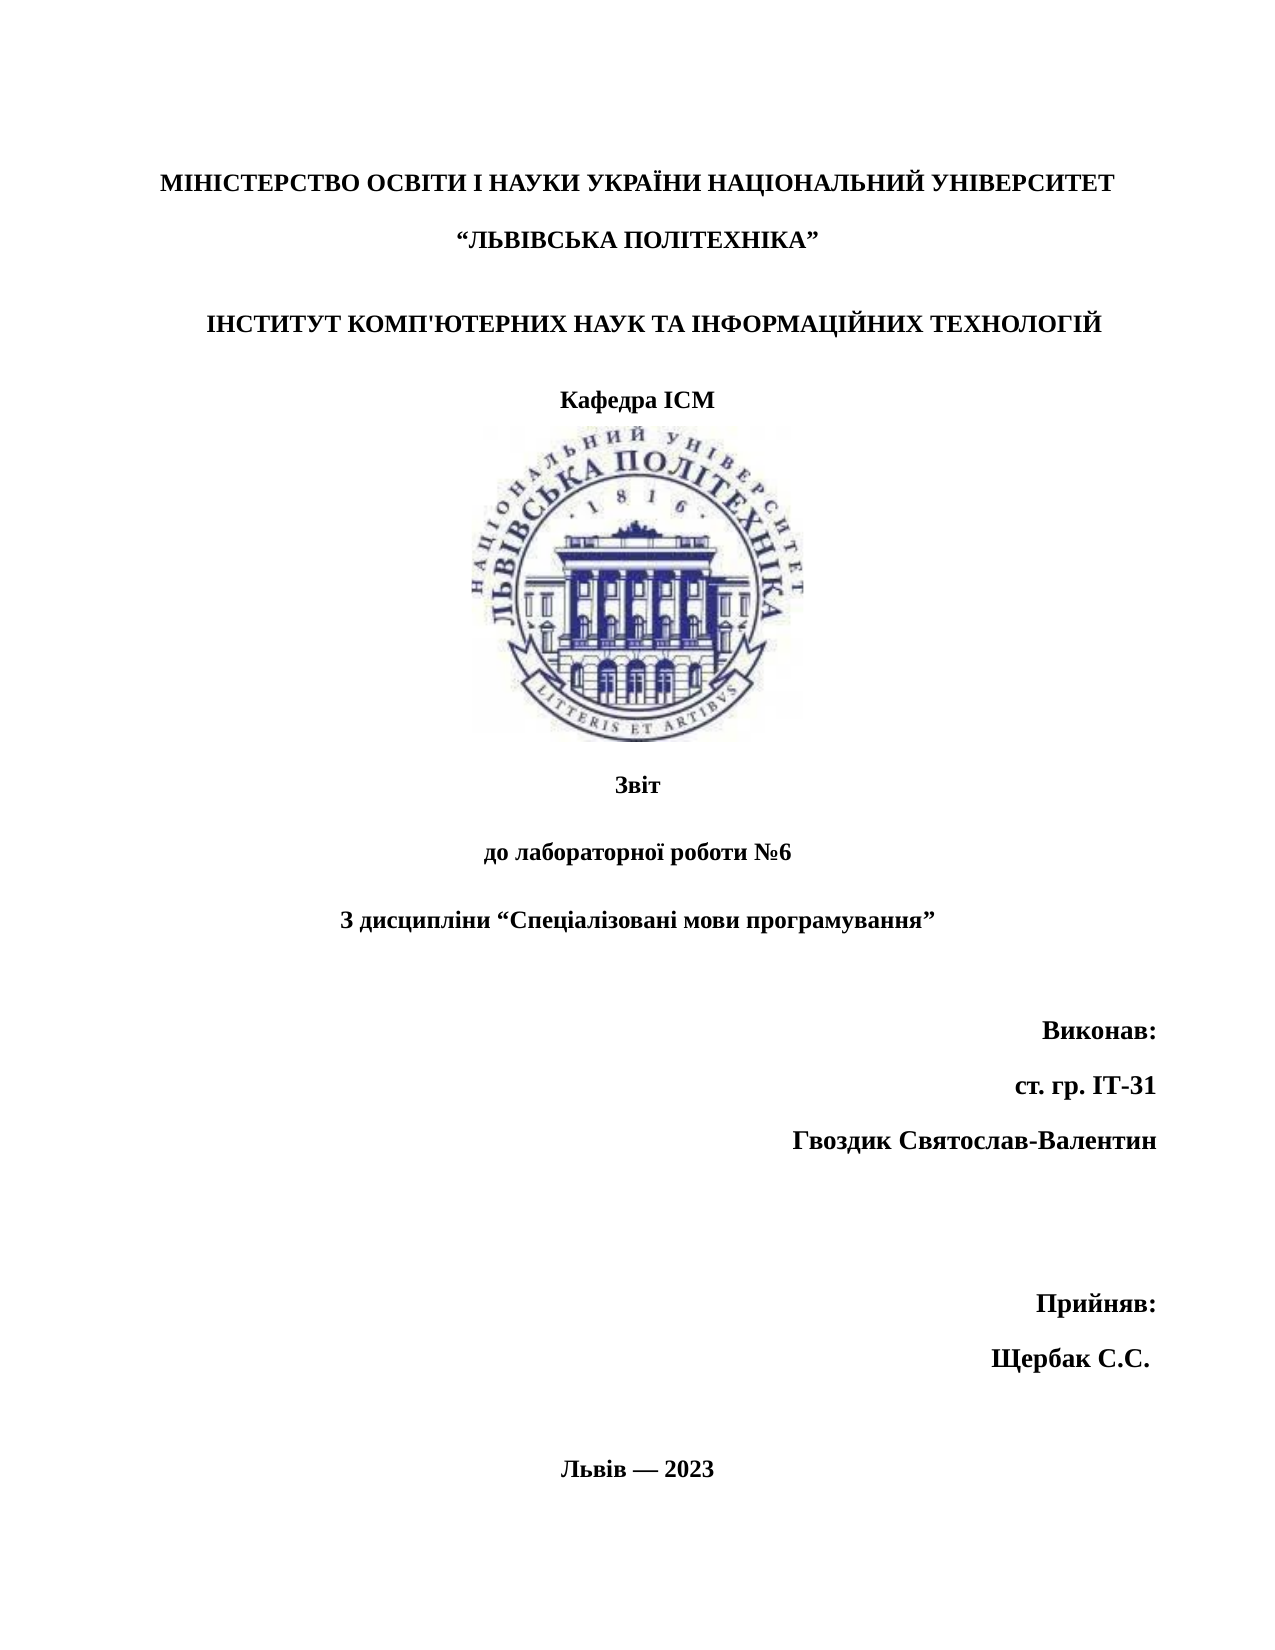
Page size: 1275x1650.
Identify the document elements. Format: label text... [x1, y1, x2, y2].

text Виконав: [118, 1027, 1157, 1042]
text ІНСТИТУТ КОМП'ЮТЕРНИХ НАУК ТА ІНФОРМАЦІЙНИХ ТЕХНОЛОГІЙ [835, 321, 1157, 335]
text Гвоздик Святослав-Валентин [859, 1137, 1157, 1152]
text Прийняв: [1062, 1300, 1157, 1316]
text Щербак С.С. [1038, 1355, 1157, 1371]
text Гвоздик Святослав-Валентин [118, 1137, 851, 1152]
picture [471, 426, 804, 742]
subtitle МІНІСТЕРСТВО ОСВІТИ І НАУКИ УКРАЇНИ НАЦІОНАЛЬНИЙ УНІВЕРСИТЕТ “ЛЬВІВСЬКА ПОЛІТЕХНІКА” [118, 168, 1157, 254]
text Щербак С.С. [118, 1355, 1018, 1371]
text ст. гр. ІТ-31 [118, 1082, 1065, 1097]
subtitle до лабораторної роботи №6 [118, 837, 1157, 866]
text Прийняв: [118, 1300, 1059, 1316]
text ІНСТИТУТ КОМП'ЮТЕРНИХ НАУК ТА ІНФОРМАЦІЙНИХ ТЕХНОЛОГІЙ [151, 321, 834, 335]
subtitle З дисципліни “Спеціалізовані мови програмування” [118, 905, 1157, 934]
text Звіт [118, 771, 1157, 799]
subtitle Кафедра ІСМ [118, 385, 1157, 414]
subtitle Львів — 2023 [118, 1454, 1157, 1483]
text ст. гр. ІТ-31 [1068, 1082, 1157, 1097]
text Щербак С.С. [1018, 1355, 1035, 1371]
